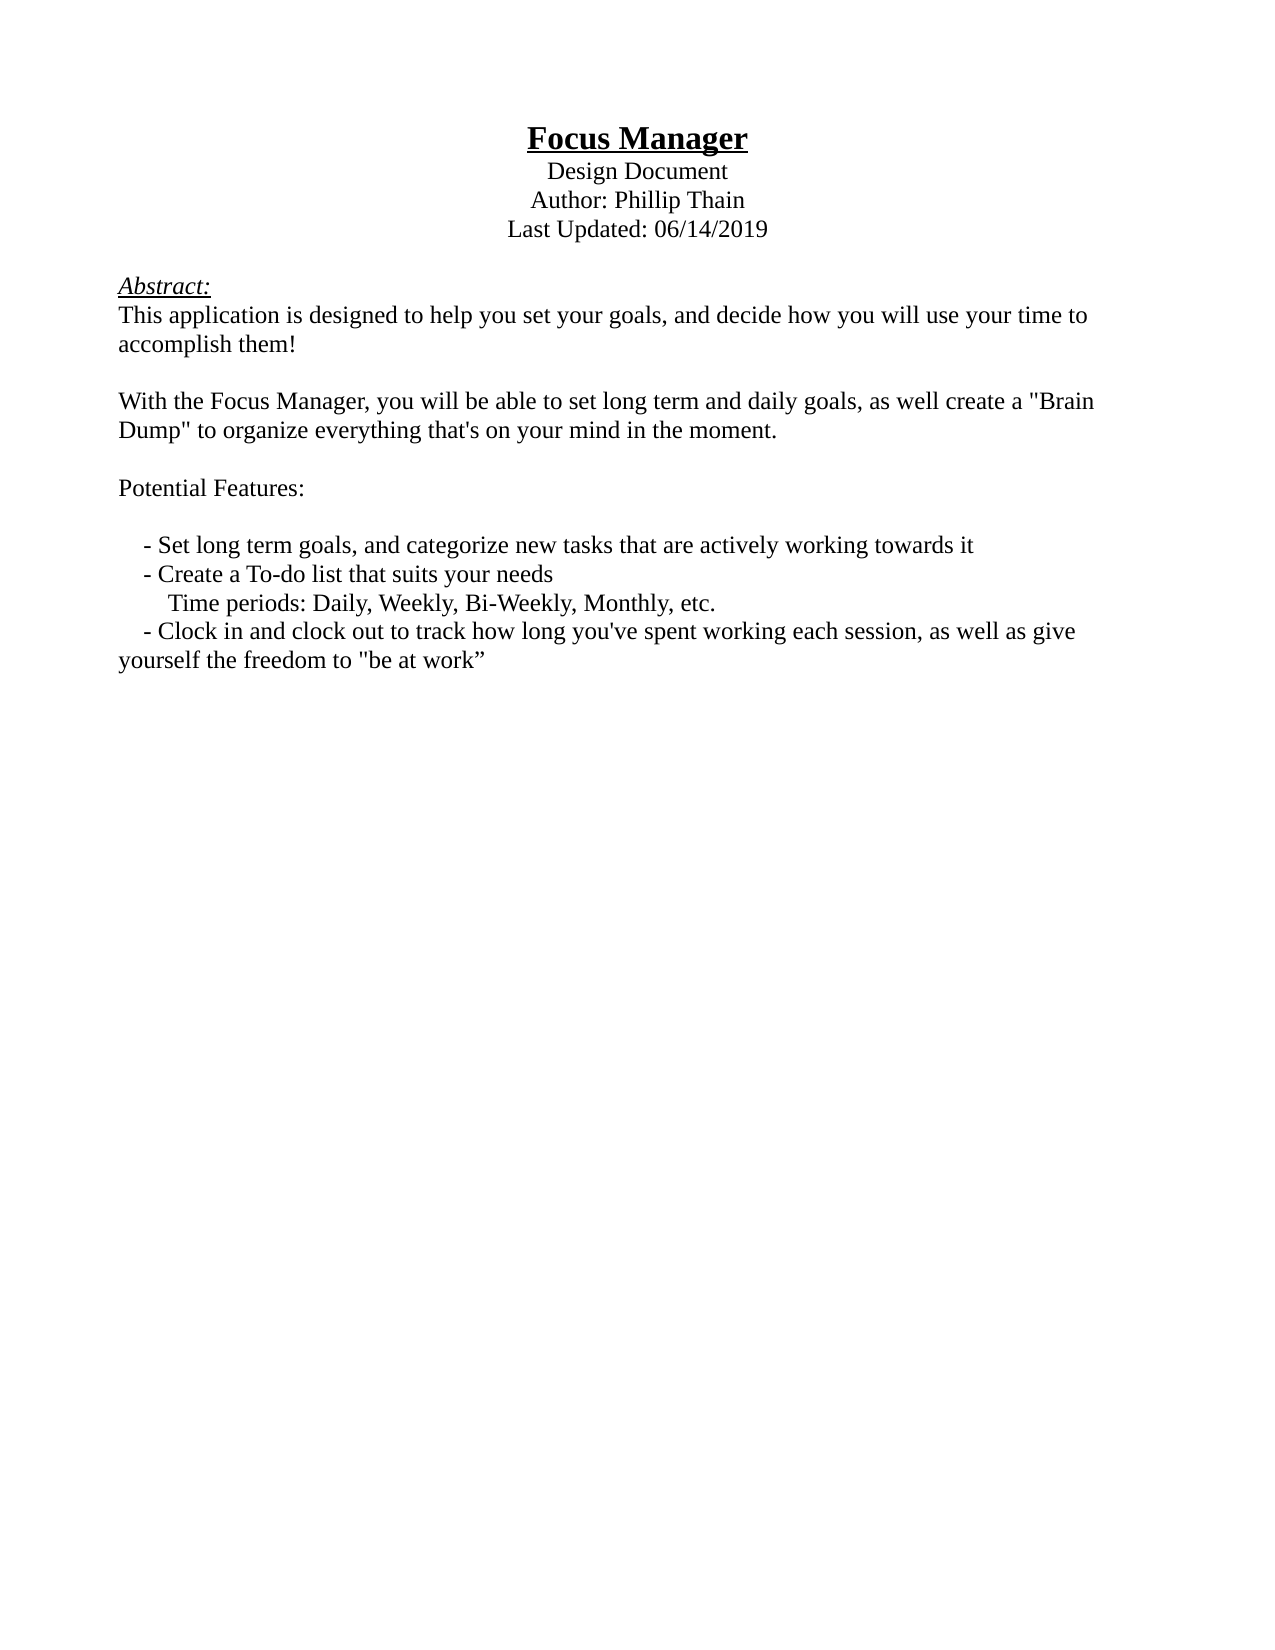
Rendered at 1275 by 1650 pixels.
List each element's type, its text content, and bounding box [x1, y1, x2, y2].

text This application is designed to help you set your goals, and decide how you will use your time to accomplish them! [118, 300, 1157, 358]
text - Clock in and clock out to track how long you've spent working each session, as well as give yourself the freedom to "be at work” [118, 616, 1157, 674]
text Potential Features: [118, 473, 1157, 501]
text Time periods: Daily, Weekly, Bi-Weekly, Monthly, etc. [118, 588, 1157, 616]
text Focus Manager [118, 118, 1157, 156]
text Design Document [118, 156, 1157, 185]
text - Set long term goals, and categorize new tasks that are actively working towards it [118, 530, 1157, 559]
text Abstract: [118, 271, 1157, 300]
text Author: Phillip Thain [118, 185, 1157, 214]
text Last Updated: 06/14/2019 [118, 214, 1157, 243]
text - Create a To-do list that suits your needs [118, 559, 1157, 588]
text With the Focus Manager, you will be able to set long term and daily goals, as well create a "Brain Dump" to organize everything that's on your mind in the moment. [118, 386, 1157, 444]
